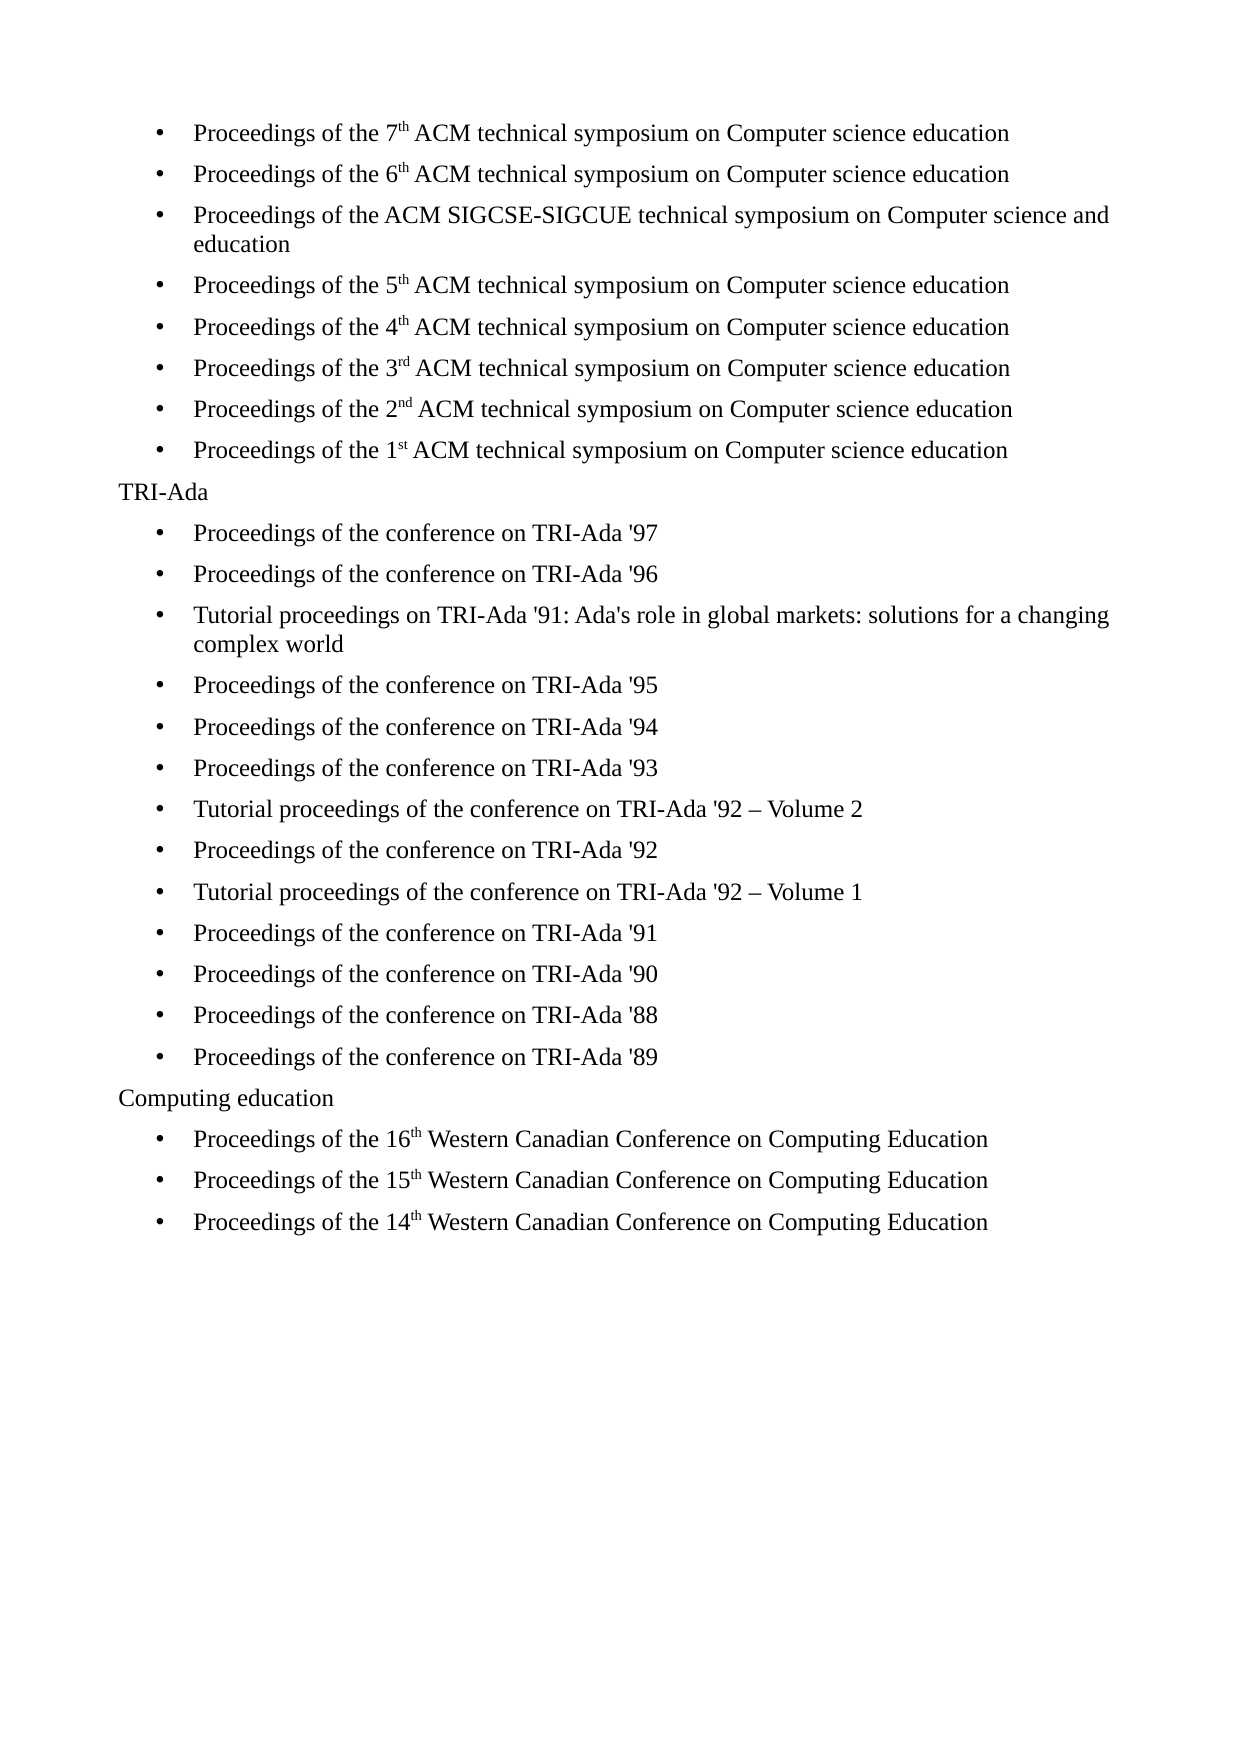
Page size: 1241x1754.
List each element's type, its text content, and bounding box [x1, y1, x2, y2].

list Proceedings of the 16th Western Canadian Conference on Computing Education [156, 1124, 1122, 1153]
list Proceedings of the conference on TRI-Ada '97 [156, 518, 1122, 547]
list Proceedings of the 5th ACM technical symposium on Computer science education [156, 271, 1122, 299]
list Proceedings of the 6th ACM technical symposium on Computer science education [156, 159, 1122, 188]
list Proceedings of the ACM SIGCSE-SIGCUE technical symposium on Computer science and education [156, 201, 1122, 258]
list Tutorial proceedings of the conference on TRI-Ada '92 – Volume 1 [156, 877, 1122, 906]
list Tutorial proceedings of the conference on TRI-Ada '92 – Volume 2 [156, 794, 1122, 823]
list Proceedings of the conference on TRI-Ada '88 [156, 1001, 1122, 1029]
list Proceedings of the conference on TRI-Ada '96 [156, 559, 1122, 588]
list Tutorial proceedings on TRI-Ada '91: Ada's role in global markets: solutions for a changing complex world [156, 601, 1122, 658]
list Proceedings of the 4th ACM technical symposium on Computer science education [156, 312, 1122, 341]
list Proceedings of the 2nd ACM technical symposium on Computer science education [156, 394, 1122, 423]
list Proceedings of the 7th ACM technical symposium on Computer science education [156, 118, 1122, 147]
list Proceedings of the conference on TRI-Ada '89 [156, 1042, 1122, 1071]
list Proceedings of the conference on TRI-Ada '94 [156, 712, 1122, 741]
list Proceedings of the conference on TRI-Ada '95 [156, 671, 1122, 699]
list Proceedings of the 3rd ACM technical symposium on Computer science education [156, 353, 1122, 382]
list Proceedings of the conference on TRI-Ada '90 [156, 959, 1122, 988]
list Proceedings of the conference on TRI-Ada '91 [156, 918, 1122, 947]
text TRI-Ada [118, 477, 1122, 506]
list Proceedings of the conference on TRI-Ada '93 [156, 753, 1122, 782]
text Computing education [118, 1083, 1122, 1112]
list Proceedings of the 14th Western Canadian Conference on Computing Education [156, 1207, 1122, 1236]
list Proceedings of the 1st ACM technical symposium on Computer science education [156, 436, 1122, 464]
list Proceedings of the 15th Western Canadian Conference on Computing Education [156, 1166, 1122, 1194]
list Proceedings of the conference on TRI-Ada '92 [156, 836, 1122, 864]
